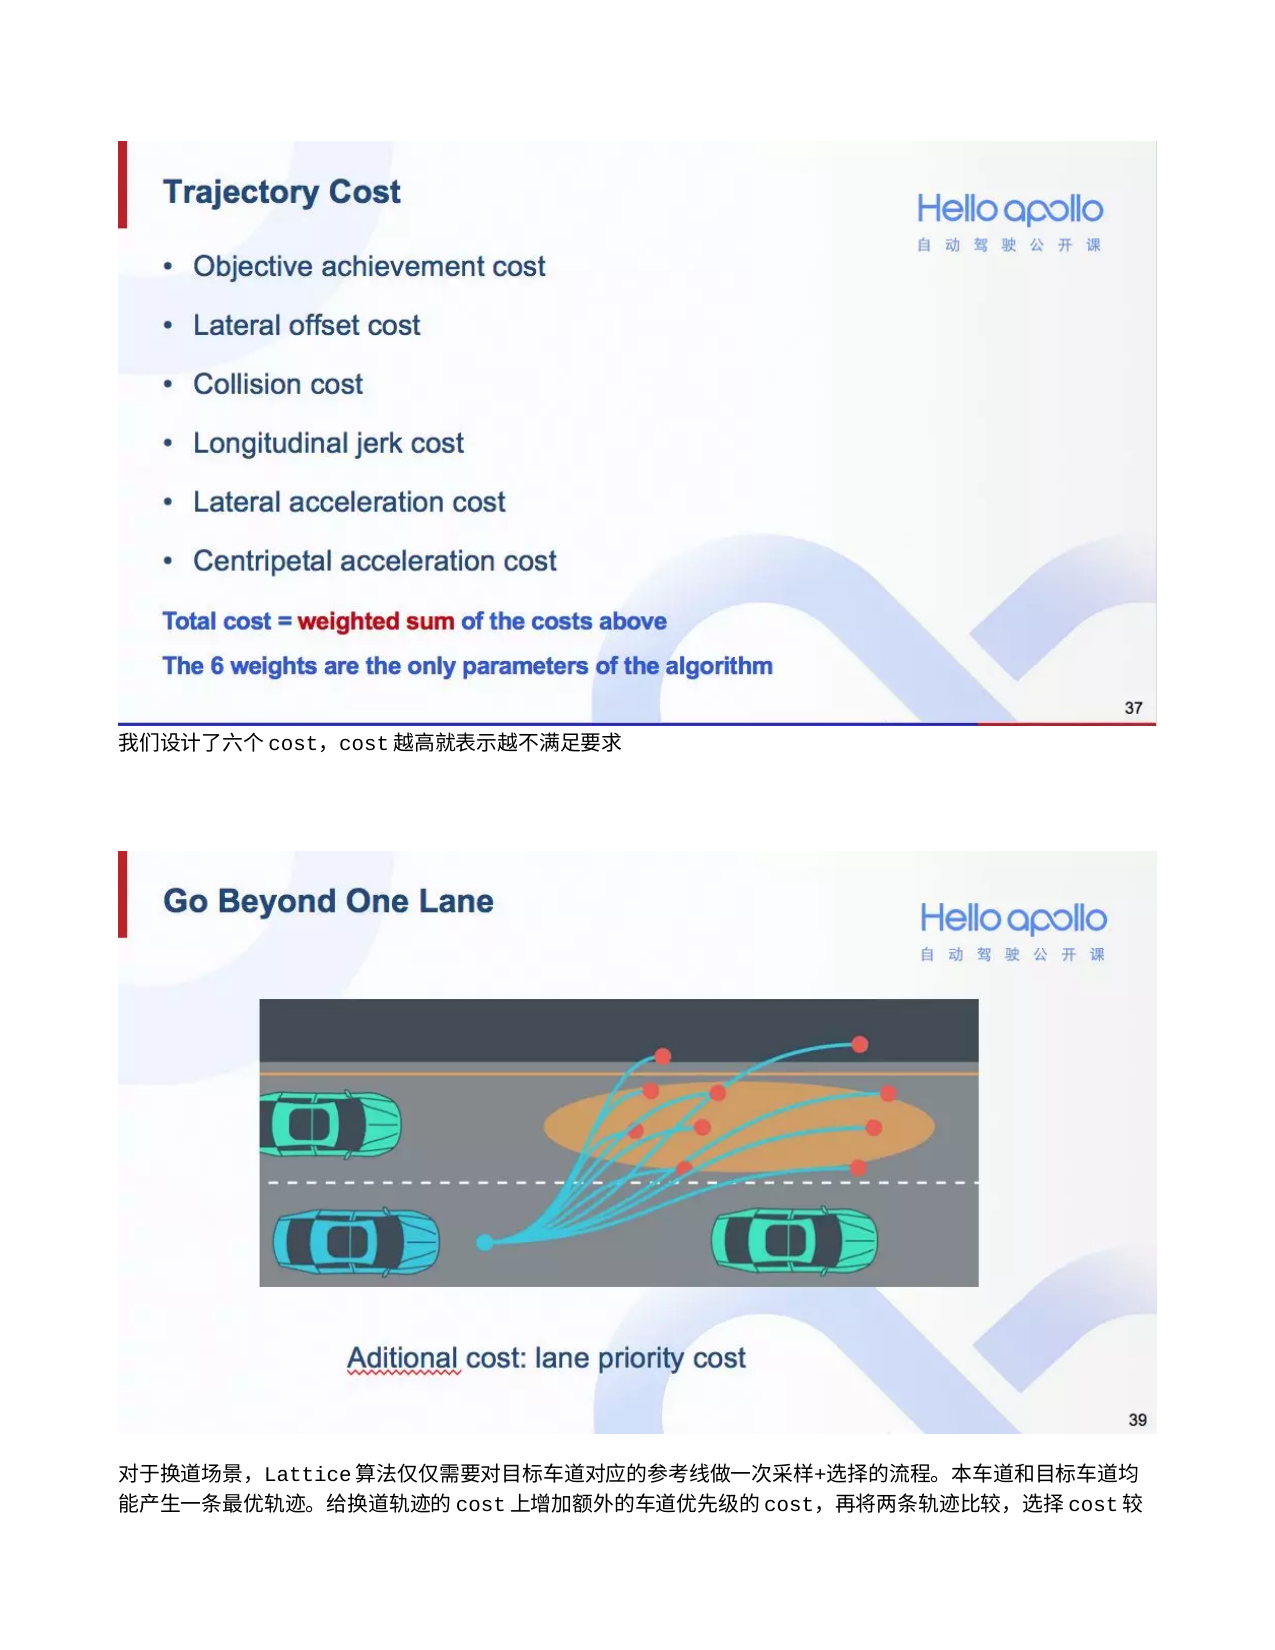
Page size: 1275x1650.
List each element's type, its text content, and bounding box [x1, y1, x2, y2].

text 我们设计了六个cost，cost越高就表示越不满足要求 [118, 726, 1157, 756]
picture [118, 851, 1157, 1434]
picture [118, 141, 1157, 726]
text 对于换道场景，Lattice算法仅仅需要对目标车道对应的参考线做一次采样+选择的流程。本车道和目标车道均能产生一条最优轨迹。给换道轨迹的cost上增加额外的车道优先级的cost，再将两条轨迹比较，选择cost较 [118, 1457, 1157, 1518]
